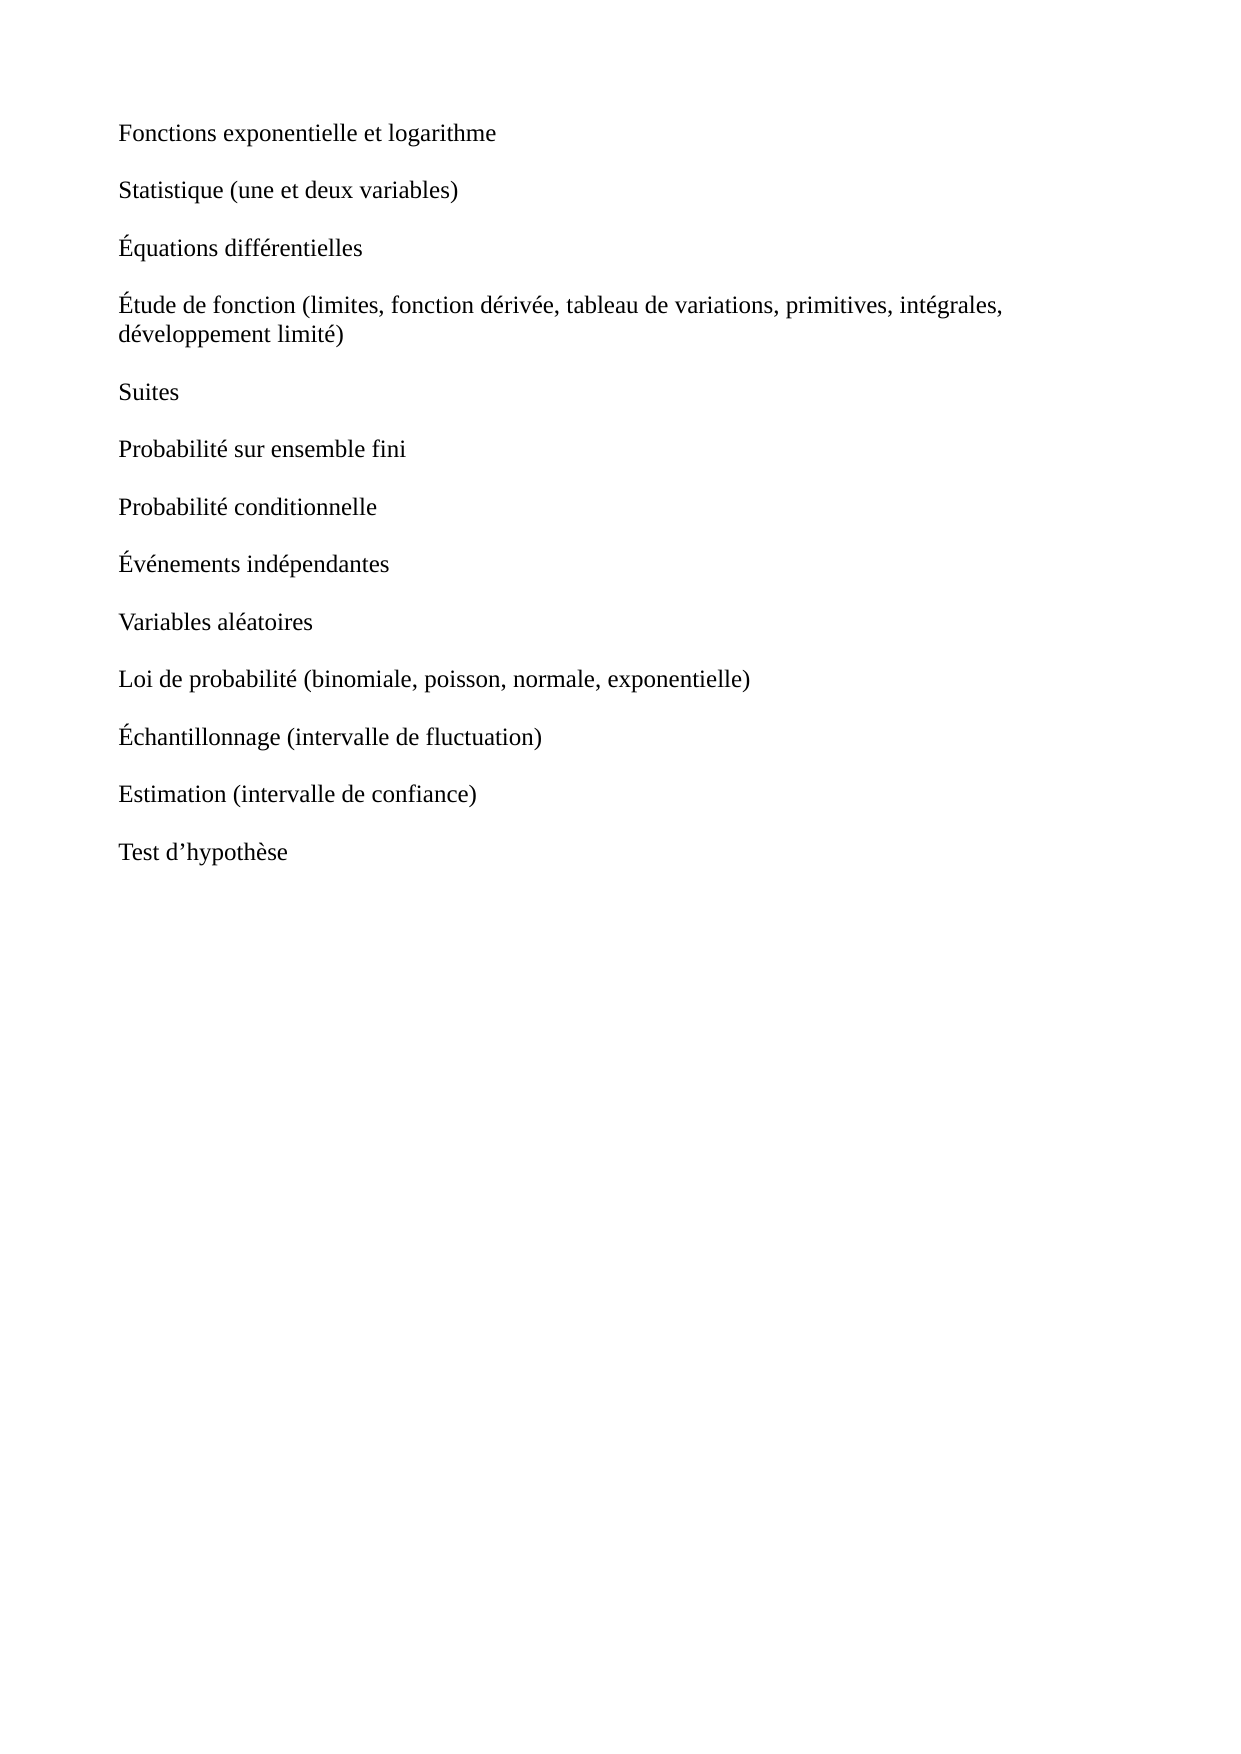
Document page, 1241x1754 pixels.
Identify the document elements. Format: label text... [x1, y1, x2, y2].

text Suites [118, 377, 1122, 406]
text Étude de fonction (limites, fonction dérivée, tableau de variations, primitives, intégrales, développement limité) [118, 291, 1122, 348]
text Loi de probabilité (binomiale, poisson, normale, exponentielle) [118, 664, 1122, 693]
text Échantillonnage (intervalle de fluctuation) [118, 722, 1122, 751]
text Test d’hypothèse [118, 837, 1122, 866]
text Variables aléatoires [118, 607, 1122, 636]
text Fonctions exponentielle et logarithme [118, 118, 1122, 147]
text Probabilité conditionnelle [118, 492, 1122, 521]
text Événements indépendantes [118, 549, 1122, 578]
text Statistique (une et deux variables) [118, 176, 1122, 204]
text Équations différentielles [118, 233, 1122, 262]
text Probabilité sur ensemble fini [118, 434, 1122, 463]
text Estimation (intervalle de confiance) [118, 779, 1122, 808]
